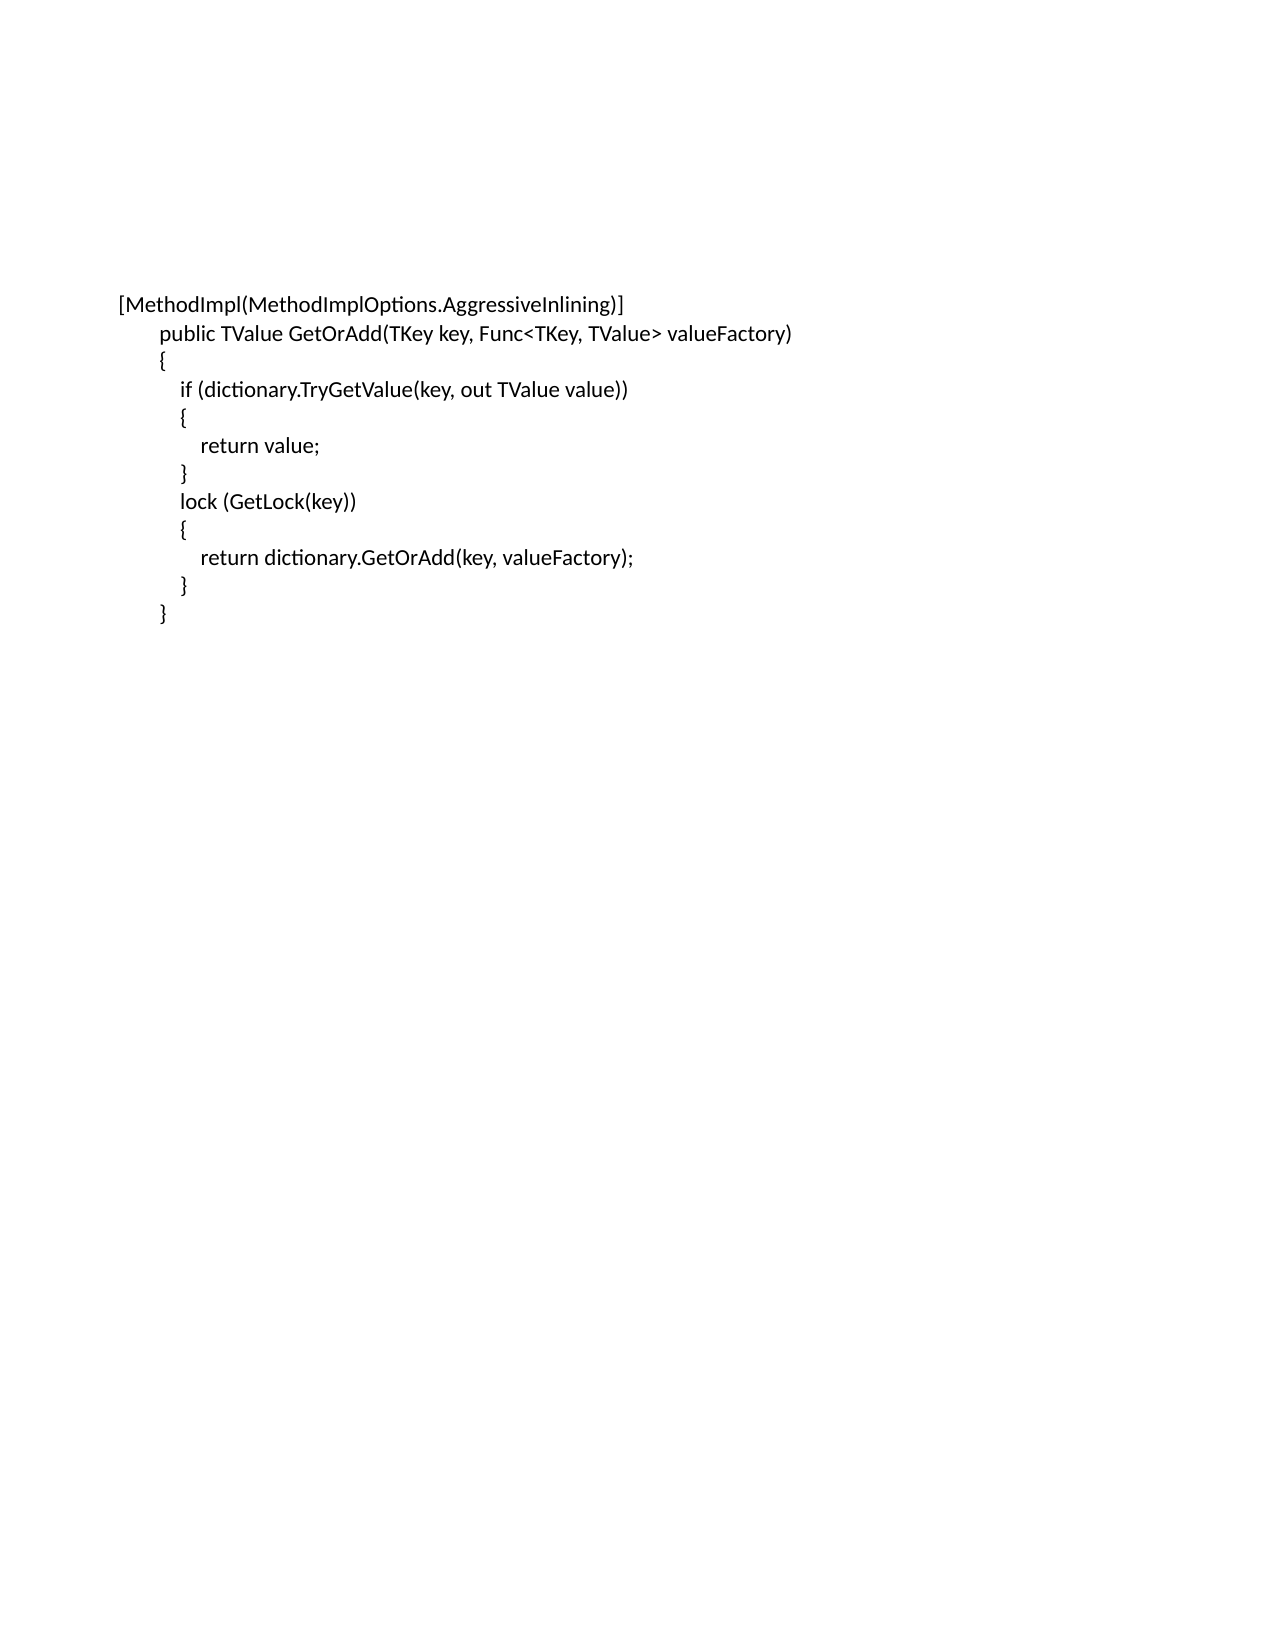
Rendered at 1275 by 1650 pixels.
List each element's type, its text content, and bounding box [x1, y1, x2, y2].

text } [118, 571, 1157, 599]
text { [118, 403, 1157, 431]
text if (dictionary.TryGetValue(key, out TValue value)) [118, 375, 1157, 403]
text } [118, 599, 1157, 627]
text return dictionary.GetOrAdd(key, valueFactory); [118, 543, 1157, 571]
text { [118, 515, 1157, 543]
text return value; [118, 431, 1157, 459]
text [MethodImpl(MethodImplOptions.AggressiveInlining)] [118, 291, 1157, 319]
text } [118, 459, 1157, 487]
text public TValue GetOrAdd(TKey key, Func<TKey, TValue> valueFactory) [118, 319, 1157, 347]
text lock (GetLock(key)) [118, 487, 1157, 515]
text { [118, 347, 1157, 375]
